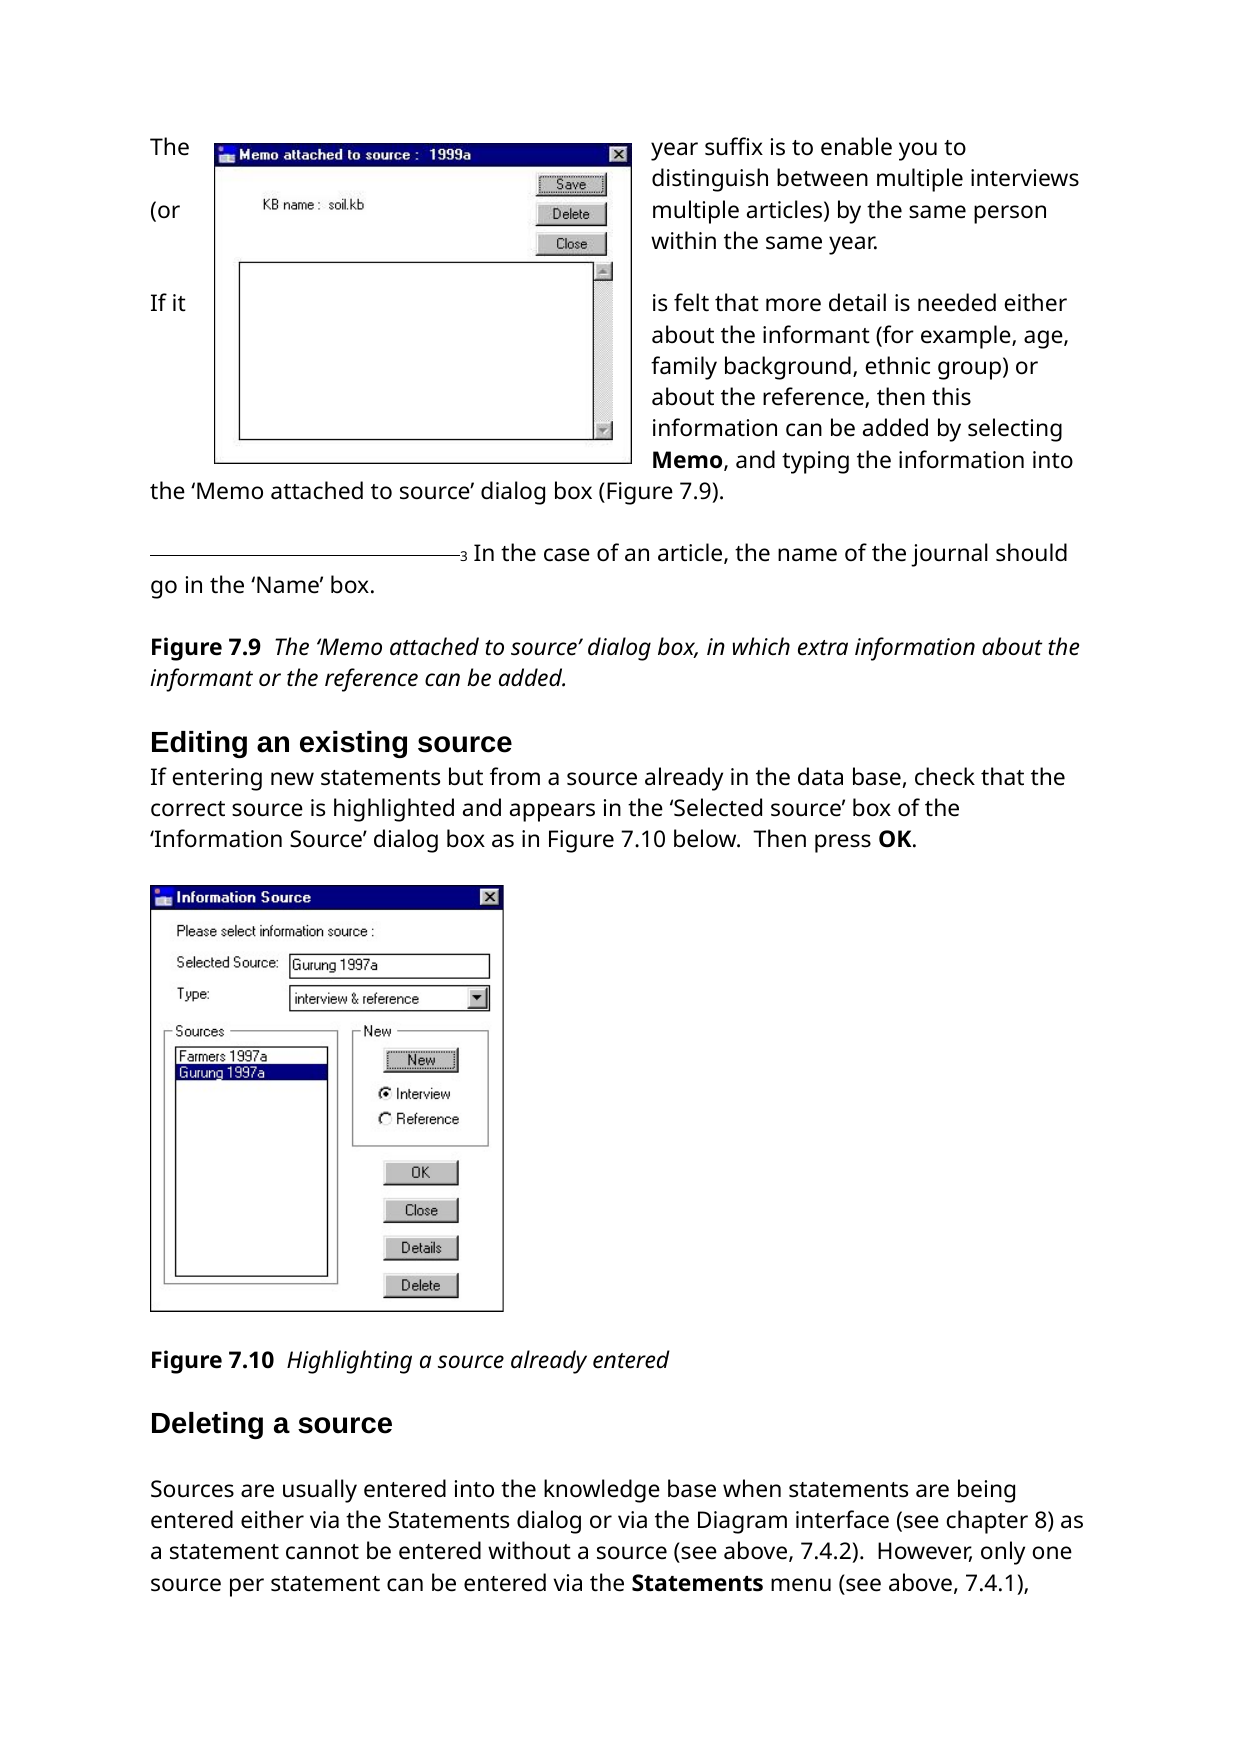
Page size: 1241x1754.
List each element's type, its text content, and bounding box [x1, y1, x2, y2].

text Figure 7.9 The ‘Memo attached to source’ dialog box, in which extra information about the informant or the reference can be added. [150, 631, 1090, 694]
subtitle Deleting a source [150, 1406, 1090, 1439]
text 3 In the case of an article, the name of the journal should go in the ‘Name’ box. [150, 537, 1090, 600]
text The year suffix is to enable you to distinguish between multiple interviews (or multiple articles) by the same person within the same year. [150, 131, 1090, 256]
text Figure 7.10 Highlighting a source already entered [150, 1343, 1090, 1375]
picture [150, 885, 504, 1312]
text If it is felt that more detail is needed either about the informant (for example, age, family background, ethnic group) or about the reference, then this information can be added by selecting Memo, and typing the information into the ‘Memo attached to source’ dialog box (Figure 7.9). [150, 287, 1090, 506]
text If entering new statements but from a source already in the data base, check that the correct source is highlighted and appears in the ‘Selected source’ box of the ‘Information Source’ dialog box as in Figure 7.10 below. Then press OK. [150, 760, 1090, 854]
picture [214, 143, 632, 464]
text Sources are usually entered into the knowledge base when statements are being entered either via the Statements dialog or via the Diagram interface (see chapter 8) as a statement cannot be entered without a source (see above, 7.4.2). However, only one source per statement can be entered via the Statements menu (see above, 7.4.1), [150, 1473, 1090, 1598]
subtitle Editing an existing source [150, 725, 1090, 758]
